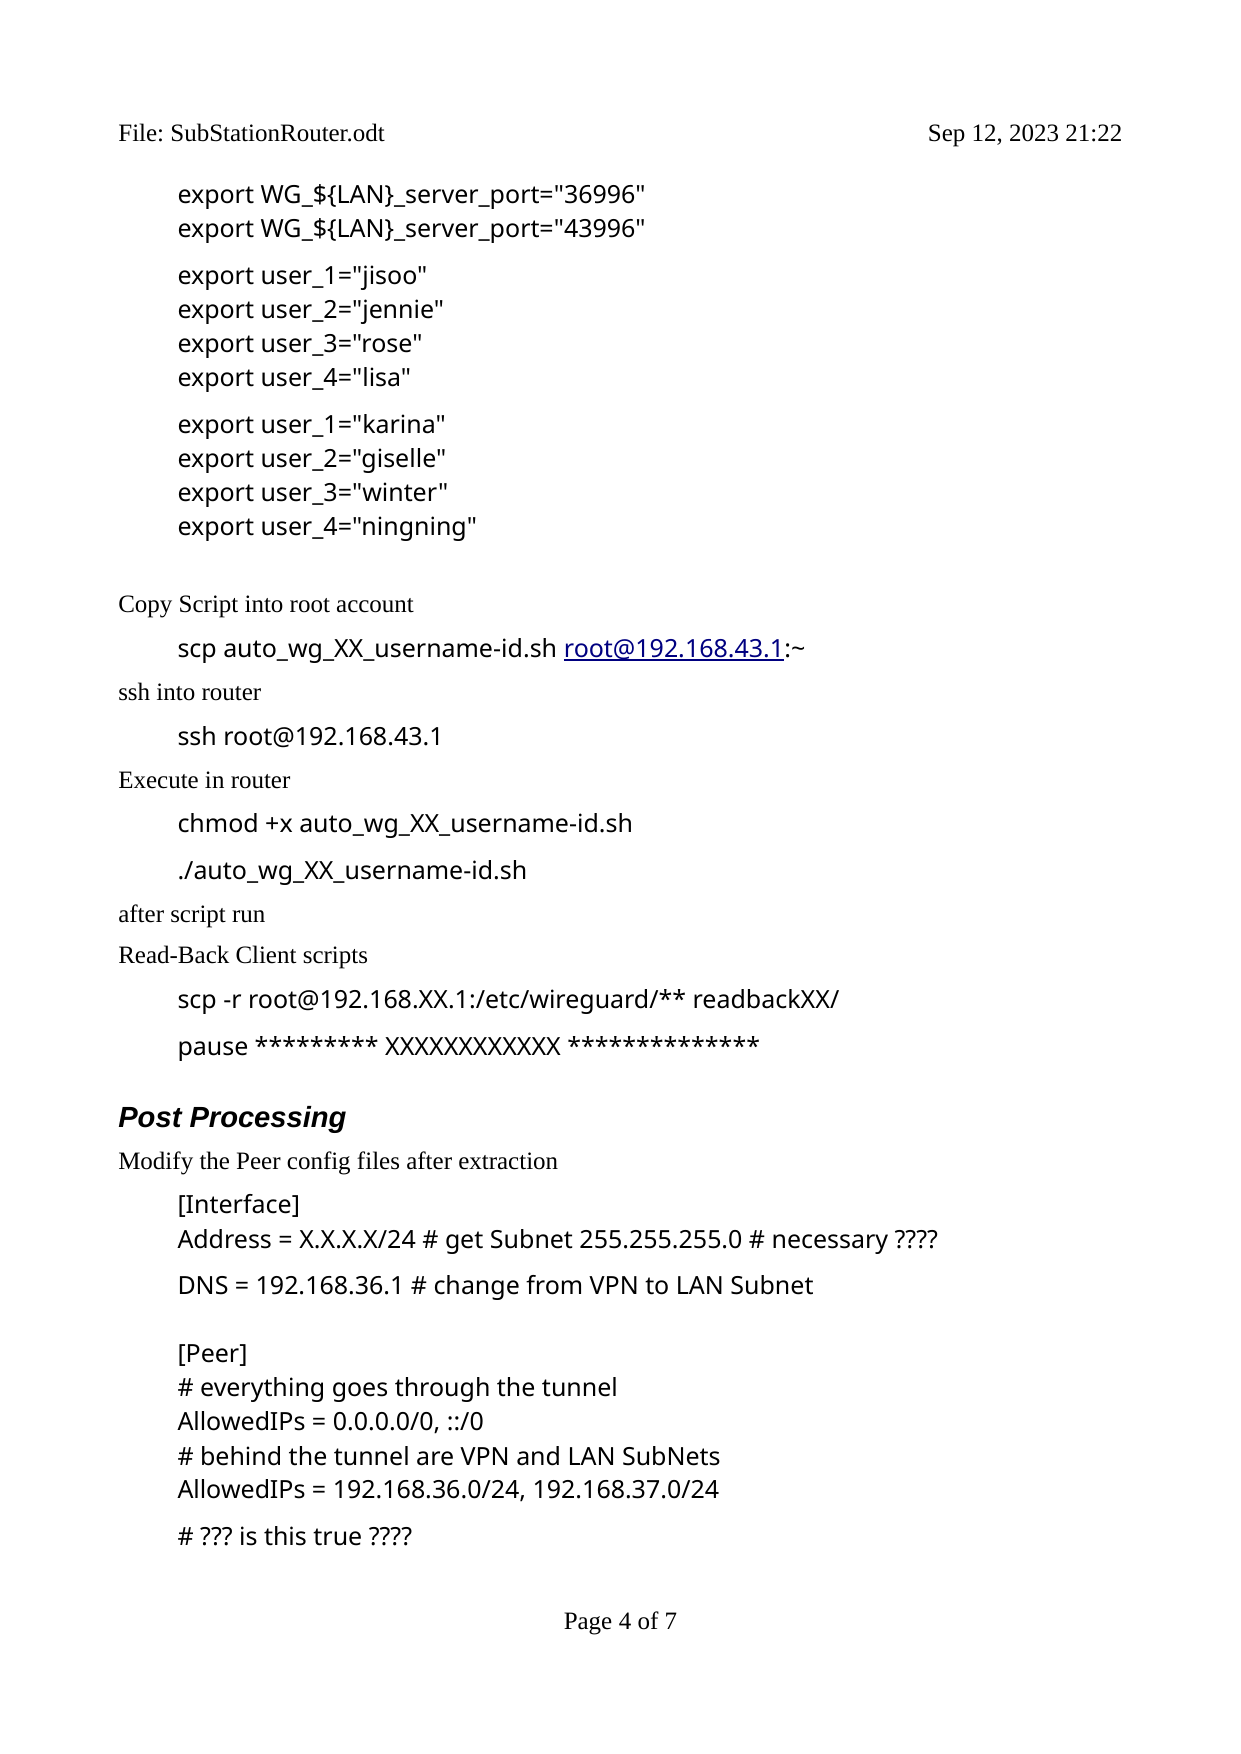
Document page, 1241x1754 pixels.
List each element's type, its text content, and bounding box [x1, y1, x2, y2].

text scp -r root@192.168.XX.1:/etc/wireguard/** readbackXX/ [177, 982, 1122, 1016]
text scp auto_wg_XX_username-id.sh root@192.168.43.1:~ [177, 631, 1122, 664]
text chmod +x auto_wg_XX_username-id.sh [177, 806, 1122, 840]
text Modify the Peer config files after extraction [118, 1146, 1122, 1175]
text Read-Back Client scripts [118, 941, 1122, 969]
text ./auto_wg_XX_username-id.sh [177, 853, 1122, 887]
subtitle Post Processing [118, 1100, 1122, 1133]
text Copy Script into root account [118, 589, 1122, 618]
text export user_1="jisoo" export user_2="jennie" export user_3="rose" export user_4="lisa" [177, 258, 1122, 394]
text # ??? is this true ???? [177, 1519, 1122, 1553]
text ssh into router [118, 677, 1122, 706]
text export WG_${LAN}_server_port="36996" export WG_${LAN}_server_port="43996" [177, 177, 1122, 245]
text pause ********* XXXXXXXXXXXX ************** [177, 1028, 1122, 1062]
text export user_1="karina" export user_2="giselle" export user_3="winter" export user_4="ningning" [177, 406, 1122, 577]
text after script run [118, 899, 1122, 928]
text DNS = 192.168.36.1 # change from VPN to LAN Subnet [Peer] # everything goes through the tunnel AllowedIPs = 0.0.0.0/0, ::/0 # behind the tunnel are VPN and LAN SubNets AllowedIPs = 192.168.36.0/24, 192.168.37.0/24 [177, 1268, 1122, 1506]
text Execute in router [118, 765, 1122, 794]
text [Interface] Address = X.X.X.X/24 # get Subnet 255.255.255.0 # necessary ???? [177, 1187, 1122, 1255]
text ssh root@192.168.43.1 [177, 718, 1122, 752]
